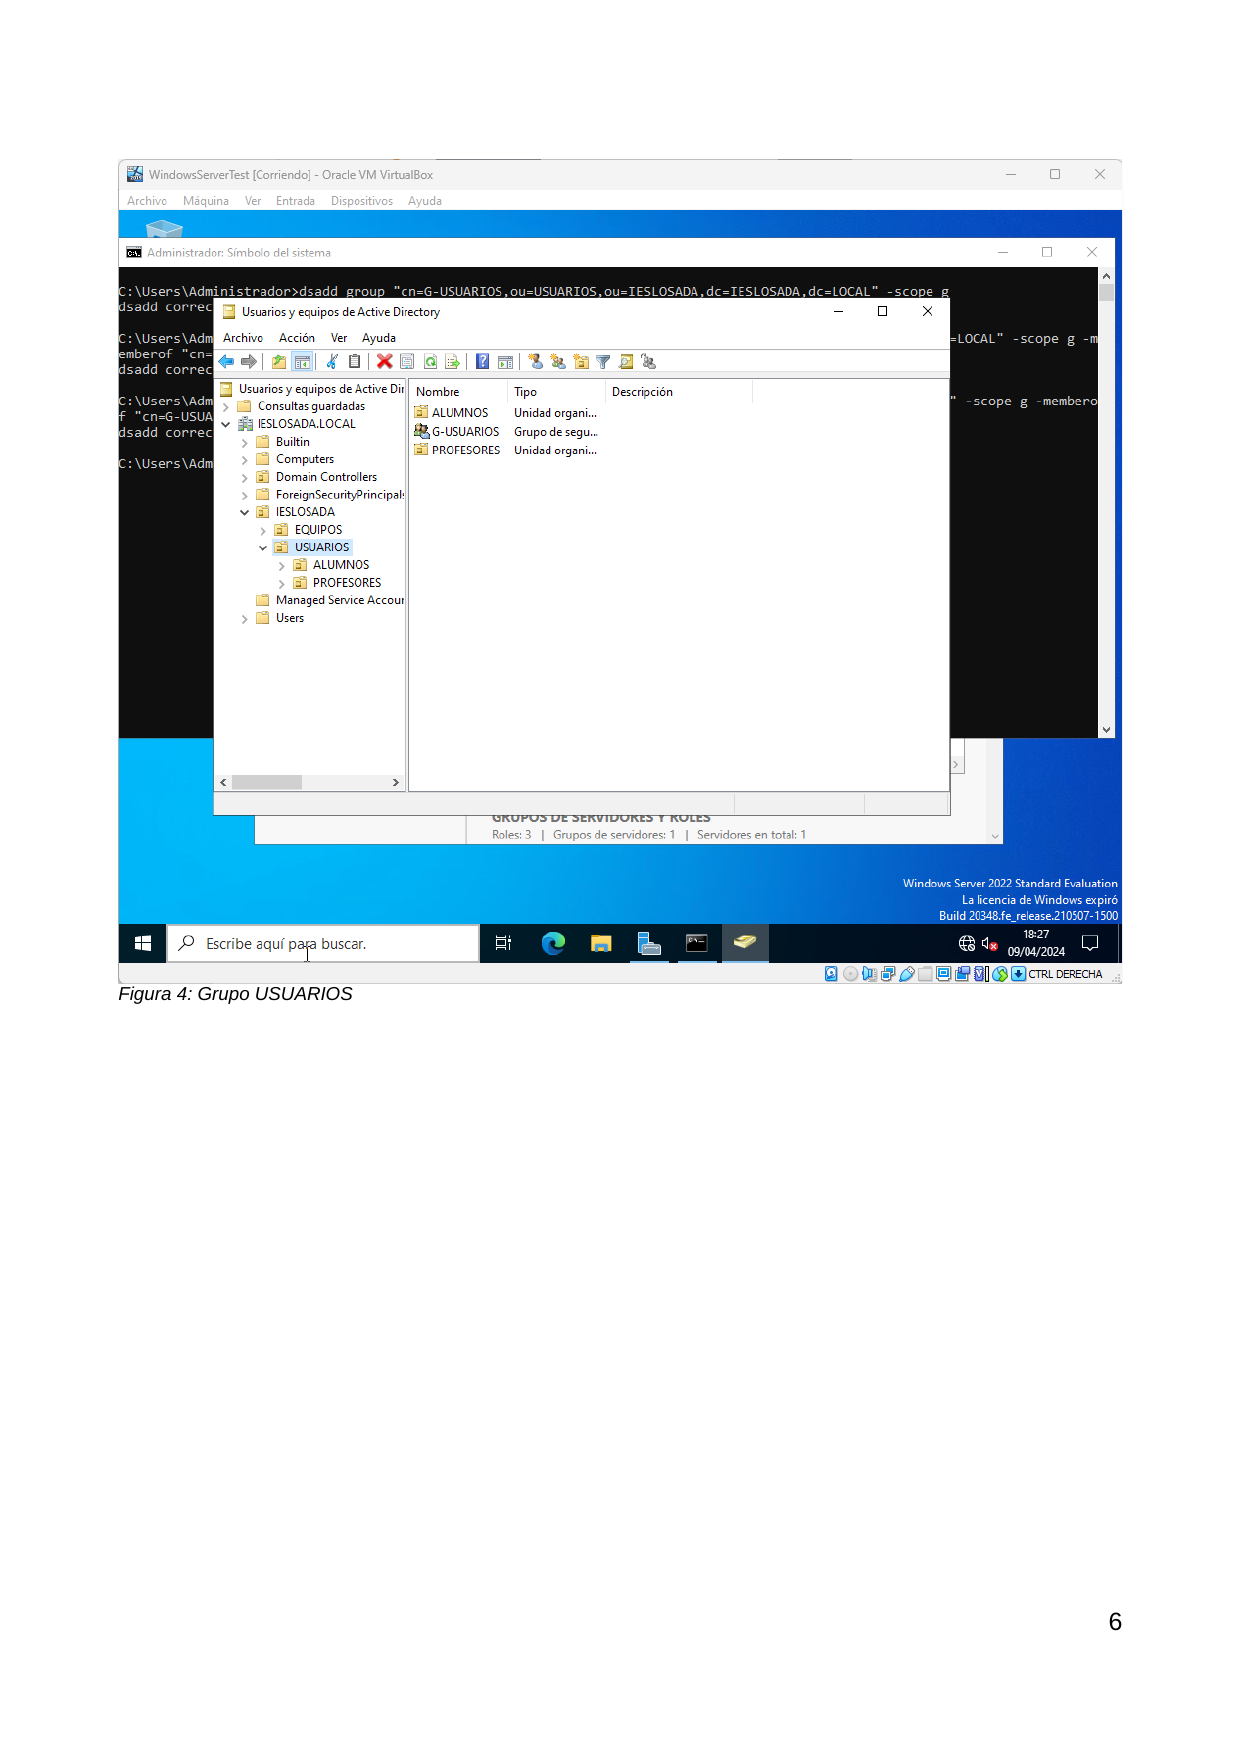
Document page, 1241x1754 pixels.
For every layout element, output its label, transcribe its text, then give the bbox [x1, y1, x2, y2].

picture [118, 159, 1123, 984]
text Figura 4: Grupo USUARIOS [118, 984, 1122, 1005]
